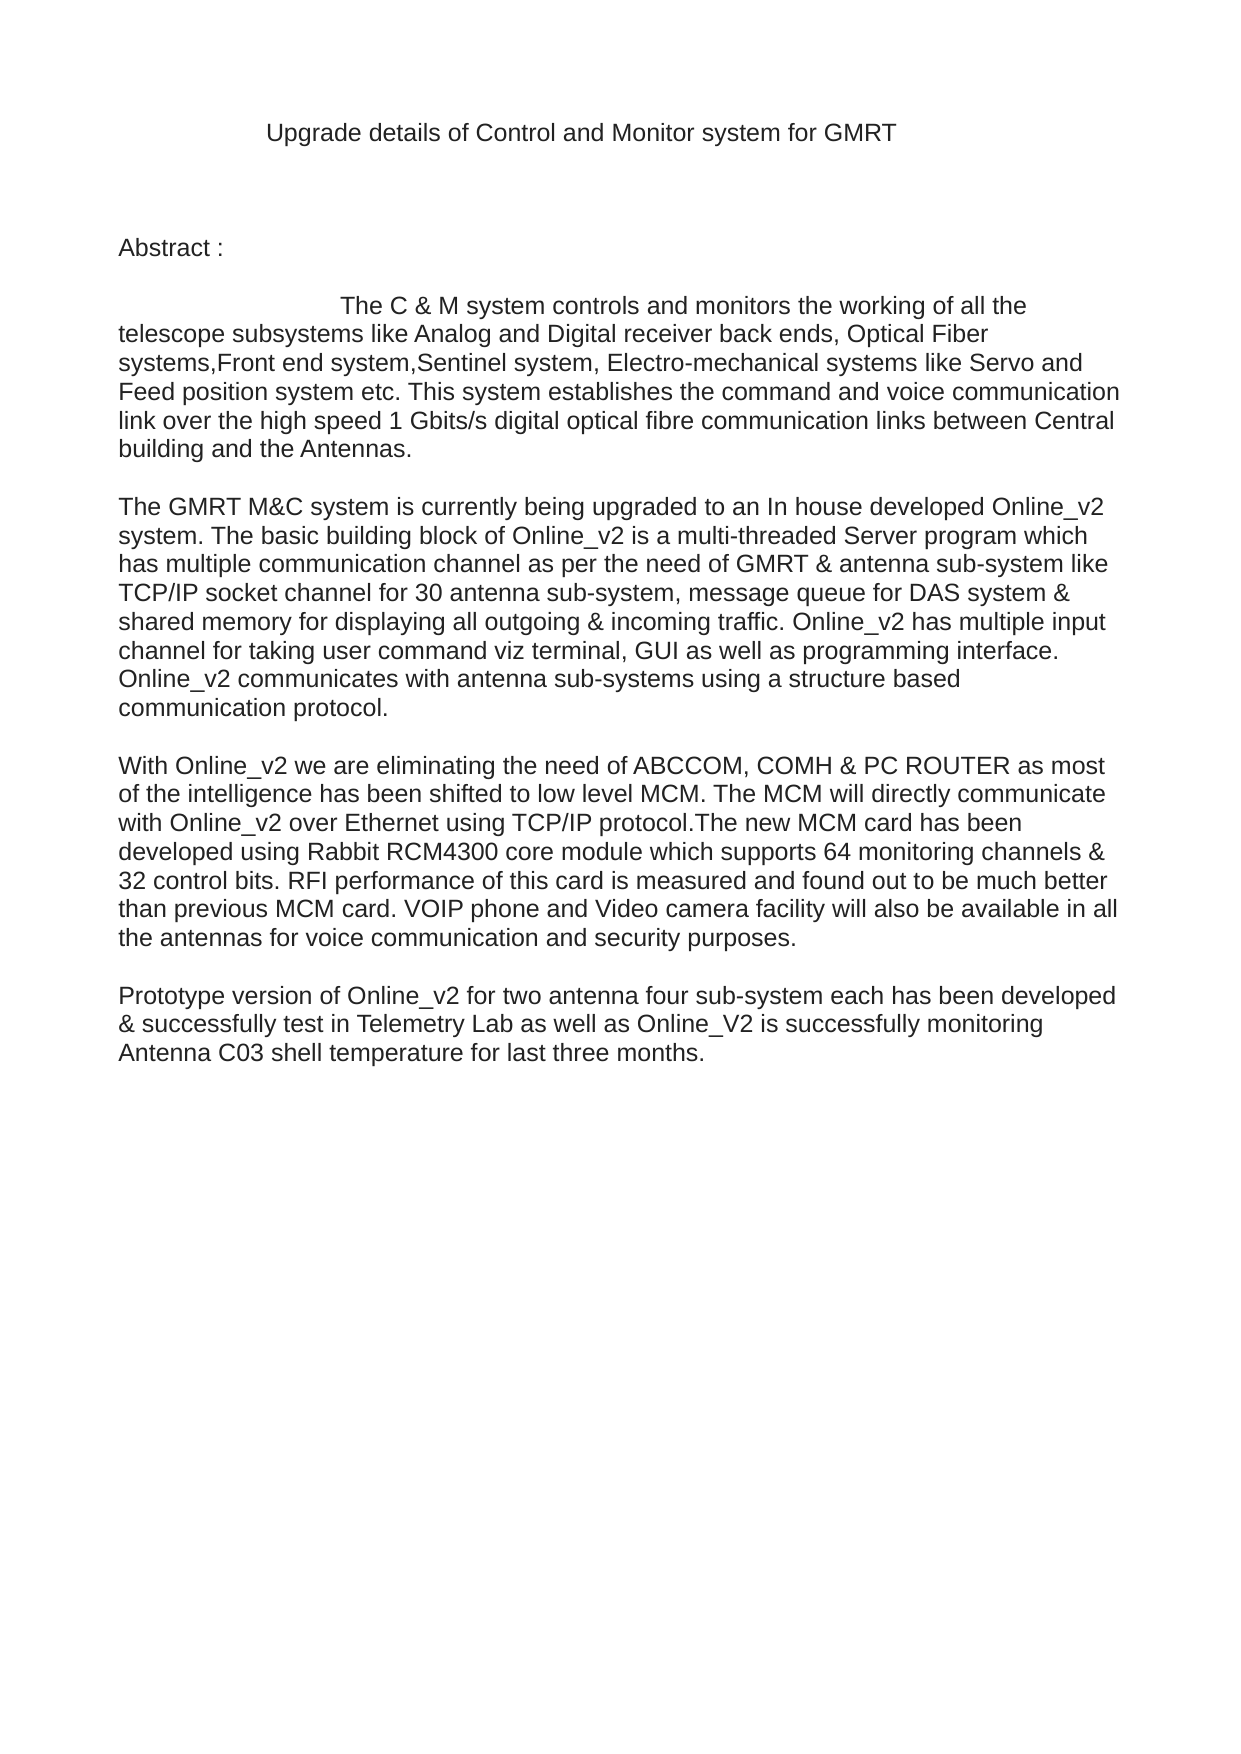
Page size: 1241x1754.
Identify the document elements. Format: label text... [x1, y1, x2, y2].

text Abstract : [118, 233, 1122, 262]
text The GMRT M&C system is currently being upgraded to an In house developed Online_v2 system. The basic building block of Online_v2 is a multi-threaded Server program which has multiple communication channel as per the need of GMRT & antenna sub-system like TCP/IP socket channel for 30 antenna sub-system, message queue for DAS system & shared memory for displaying all outgoing & incoming traffic. Online_v2 has multiple input channel for taking user command viz terminal, GUI as well as programming interface. Online_v2 communicates with antenna sub-systems using a structure based communication protocol. [118, 492, 1122, 722]
text The C & M system controls and monitors the working of all the telescope subsystems like Analog and Digital receiver back ends, Optical Fiber systems,Front end system,Sentinel system, Electro-mechanical systems like Servo and Feed position system etc. This system establishes the command and voice communication link over the high speed 1 Gbits/s digital optical fibre communication links between Central building and the Antennas. [118, 291, 1122, 463]
text Prototype version of Online_v2 for two antenna four sub-system each has been developed & successfully test in Telemetry Lab as well as Online_V2 is successfully monitoring Antenna C03 shell temperature for last three months. [118, 981, 1122, 1067]
text With Online_v2 we are eliminating the need of ABCCOM, COMH & PC ROUTER as most of the intelligence has been shifted to low level MCM. The MCM will directly communicate with Online_v2 over Ethernet using TCP/IP protocol.The new MCM card has been developed using Rabbit RCM4300 core module which supports 64 monitoring channels & 32 control bits. RFI performance of this card is measured and found out to be much better than previous MCM card. VOIP phone and Video camera facility will also be available in all the antennas for voice communication and security purposes. [118, 751, 1122, 952]
text Upgrade details of Control and Monitor system for GMRT [118, 118, 1122, 147]
